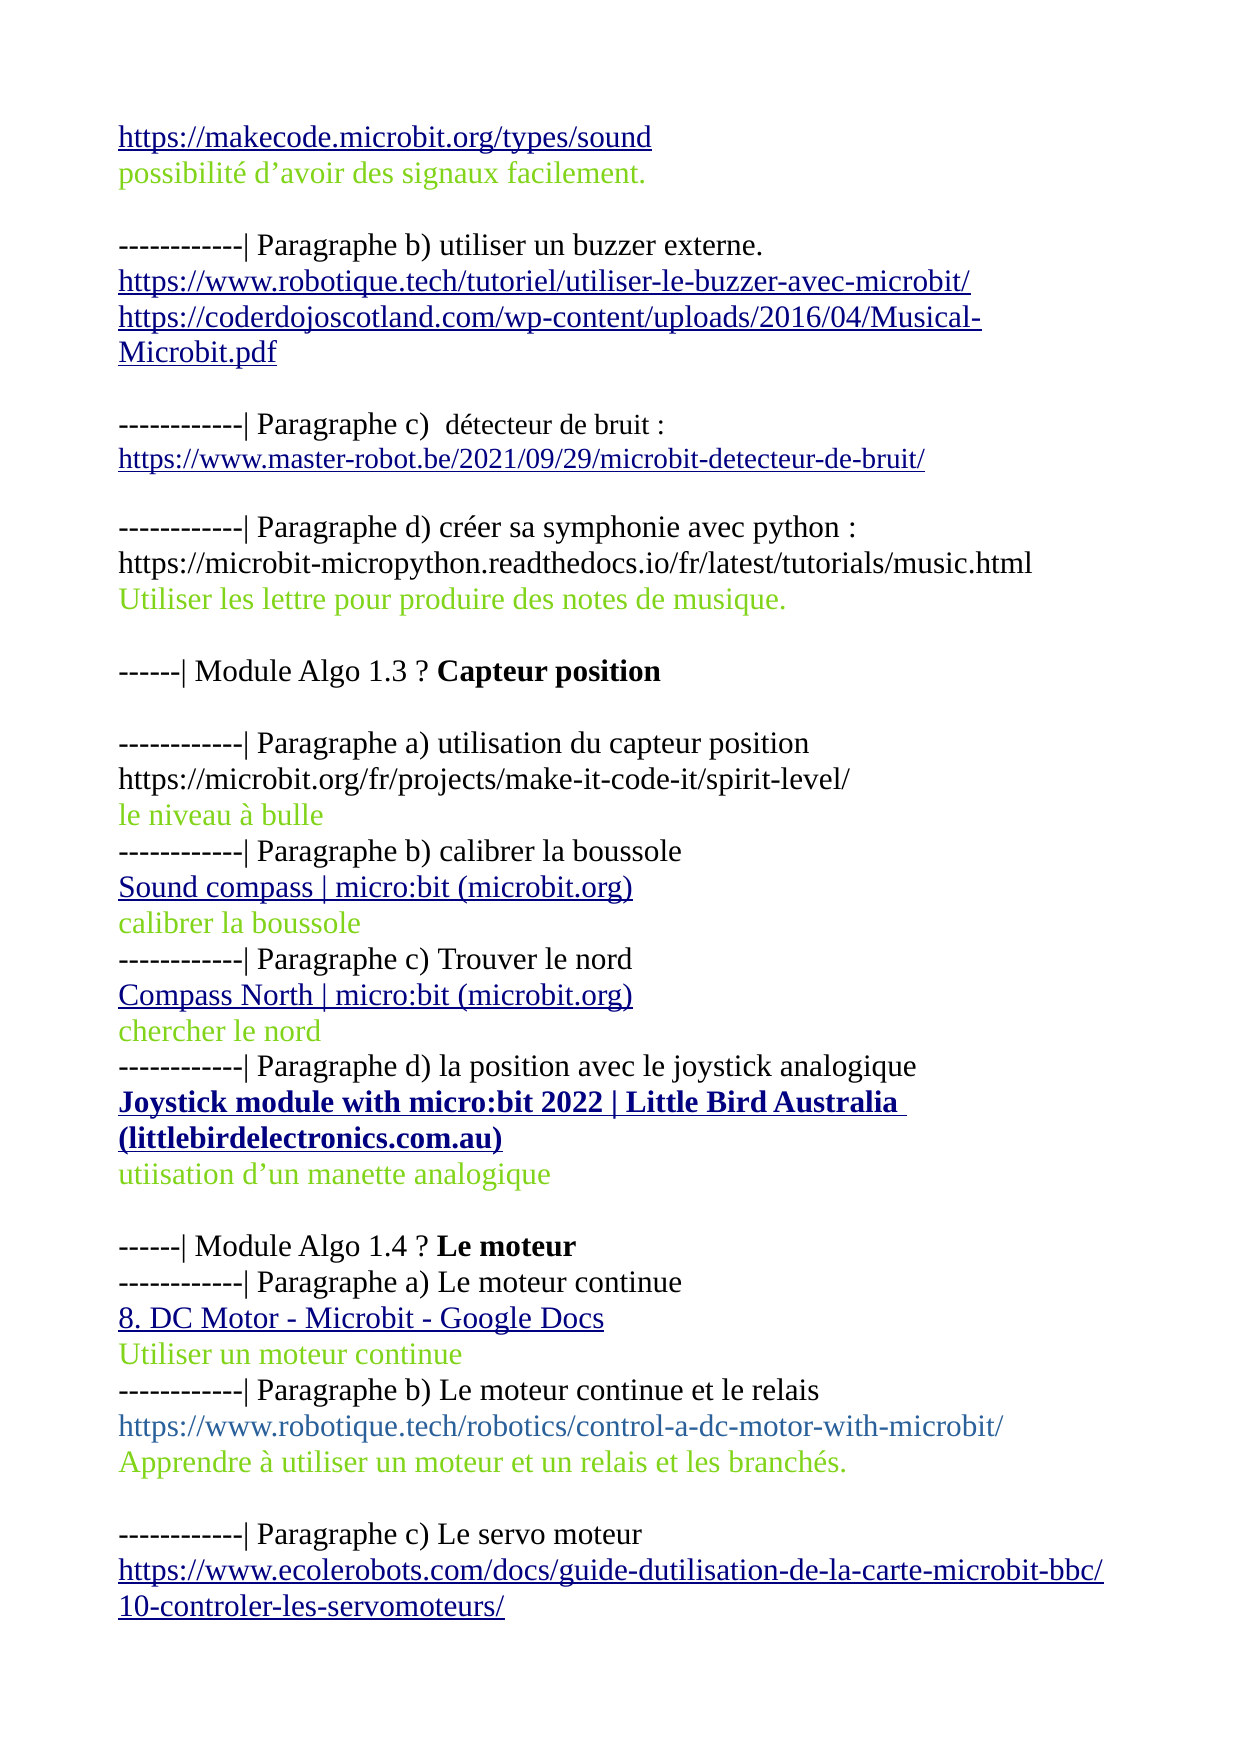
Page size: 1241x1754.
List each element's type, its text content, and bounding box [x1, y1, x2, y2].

text ------------| Paragraphe a) Le moteur continue [118, 1263, 1122, 1299]
text Utiliser un moteur continue [118, 1335, 1122, 1371]
text ------------| Paragraphe d) la position avec le joystick analogique [118, 1048, 1122, 1084]
text calibrer la boussole [118, 904, 1122, 940]
text ------------| Paragraphe b) Le moteur continue et le relais [118, 1371, 1122, 1407]
text ------------| Paragraphe a) utilisation du capteur position [118, 724, 1122, 760]
text https://microbit-micropython.readthedocs.io/fr/latest/tutorials/music.html [118, 544, 1122, 581]
text ------------| Paragraphe c) détecteur de bruit : [118, 406, 1122, 442]
text possibilité d’avoir des signaux facilement. [118, 154, 1122, 190]
text https://microbit.org/fr/projects/make-it-code-it/spirit-level/ [118, 760, 1122, 796]
text https://coderdojoscotland.com/wp-content/uploads/2016/04/Musical-Microbit.pdf [118, 298, 1122, 370]
text 8. DC Motor - Microbit - Google Docs [118, 1299, 1122, 1335]
text Joystick module with micro:bit 2022 | Little Bird Australia (littlebirdelectronics.com.au) [118, 1084, 1122, 1156]
text utiisation d’un manette analogique [118, 1156, 1122, 1191]
text Sound compass | micro:bit (microbit.org) [118, 868, 1122, 904]
text le niveau à bulle [118, 796, 1122, 832]
text ------| Module Algo 1.3 ? Capteur position [118, 652, 1122, 688]
text chercher le nord [118, 1012, 1122, 1048]
text ------------| Paragraphe b) calibrer la boussole [118, 832, 1122, 868]
text ------| Module Algo 1.4 ? Le moteur [118, 1227, 1122, 1263]
text Apprendre à utiliser un moteur et un relais et les branchés. [118, 1443, 1122, 1479]
text Compass North | micro:bit (microbit.org) [118, 976, 1122, 1012]
text https://www.robotique.tech/tutoriel/utiliser-le-buzzer-avec-microbit/ [118, 262, 1122, 298]
text https://www.ecolerobots.com/docs/guide-dutilisation-de-la-carte-microbit-bbc/10-controler-les-servomoteurs/ [118, 1551, 1122, 1623]
text https://www.master-robot.be/2021/09/29/microbit-detecteur-de-bruit/ [118, 442, 1122, 475]
text ------------| Paragraphe c) Trouver le nord [118, 940, 1122, 976]
text Utiliser les lettre pour produire des notes de musique. [118, 581, 1122, 616]
text ------------| Paragraphe d) créer sa symphonie avec python : [118, 509, 1122, 544]
text ------------| Paragraphe b) utiliser un buzzer externe. [118, 226, 1122, 262]
text ------------| Paragraphe c) Le servo moteur [118, 1515, 1122, 1551]
text https://makecode.microbit.org/types/sound [118, 118, 1122, 154]
text https://www.robotique.tech/robotics/control-a-dc-motor-with-microbit/ [118, 1407, 1122, 1443]
